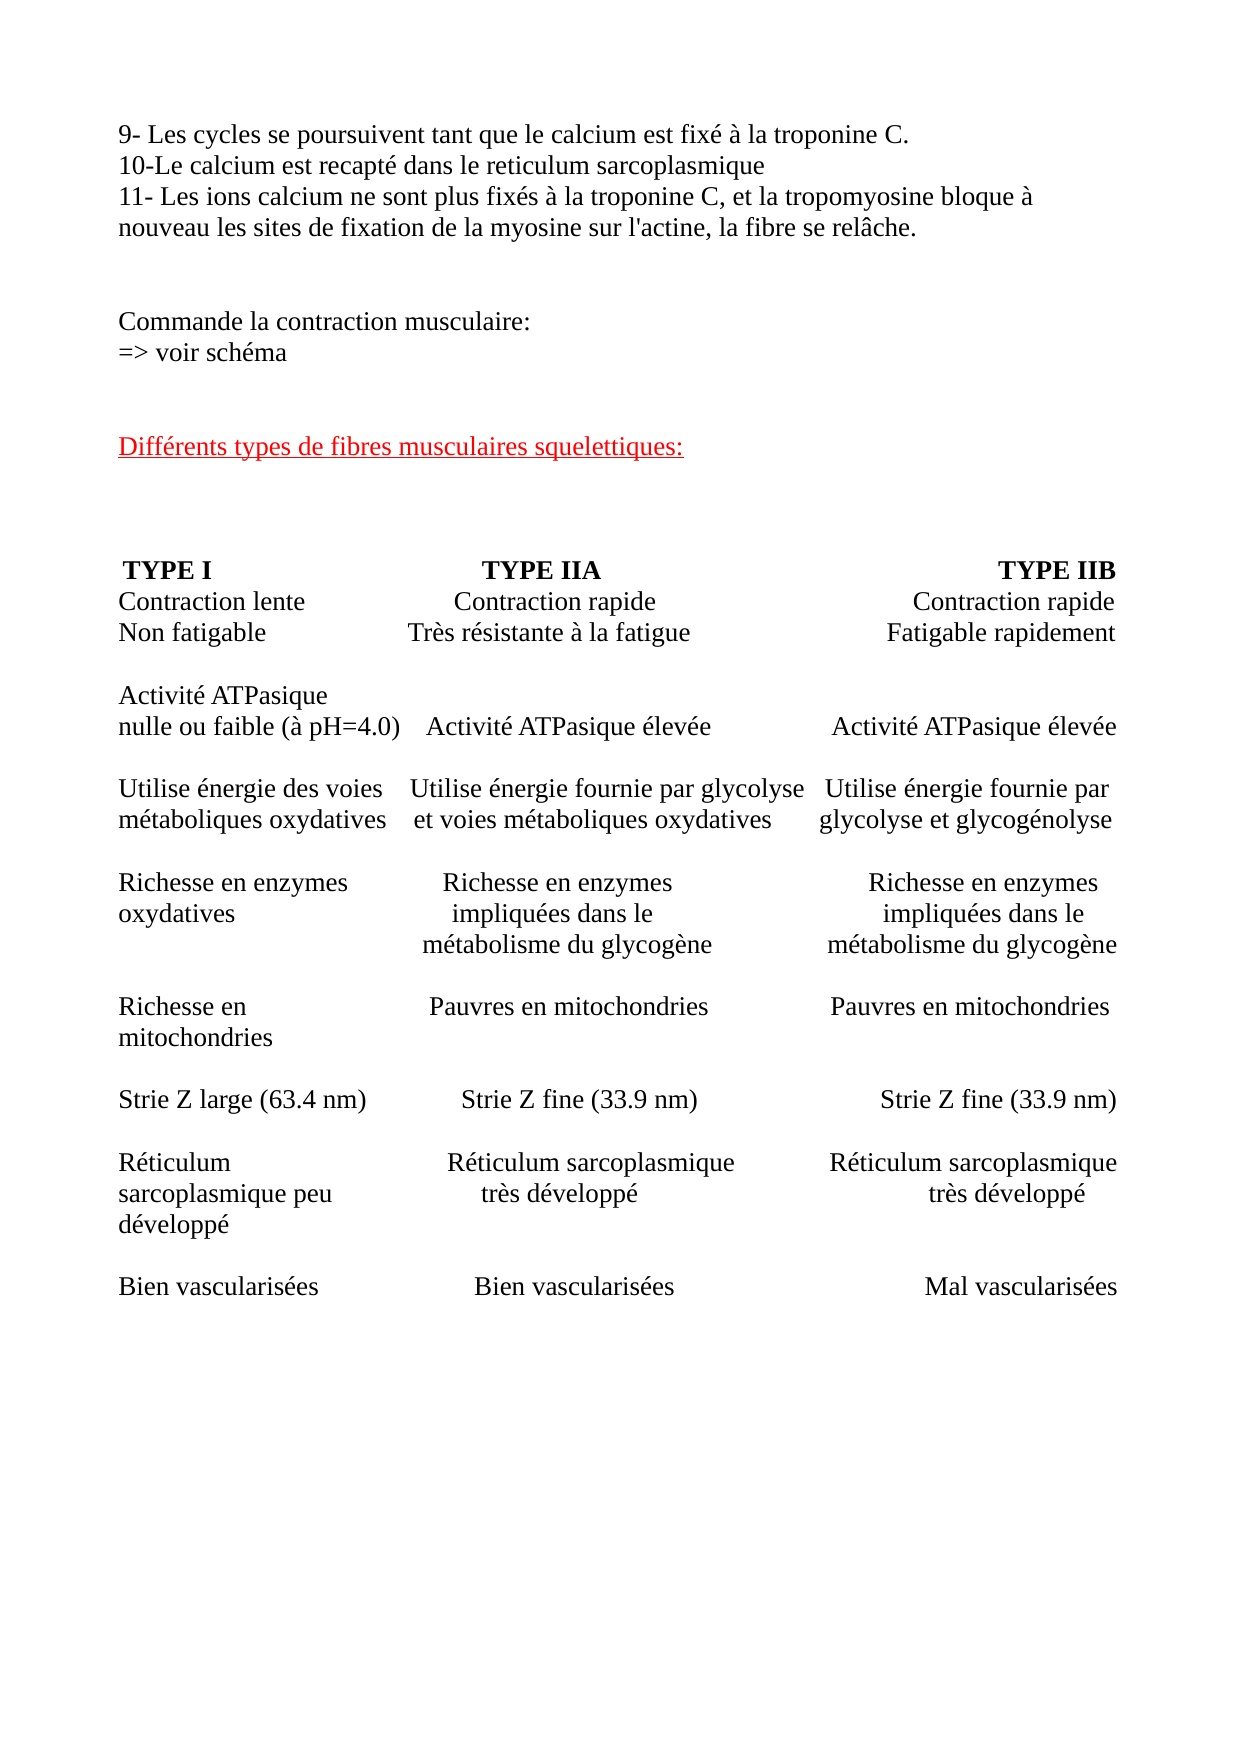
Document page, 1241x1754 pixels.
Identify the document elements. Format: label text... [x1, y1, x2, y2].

text oxydatives impliquées dans le impliquées dans le [118, 897, 1122, 928]
text TYPE I TYPE IIA TYPE IIB [118, 554, 1122, 585]
text métaboliques oxydatives et voies métaboliques oxydatives glycolyse et glycogénolyse [118, 803, 1122, 834]
text Commande la contraction musculaire: [118, 305, 1122, 336]
text 10-Le calcium est recapté dans le reticulum sarcoplasmique [118, 149, 1122, 180]
text Strie Z large (63.4 nm) Strie Z fine (33.9 nm) Strie Z fine (33.9 nm) [118, 1084, 1122, 1115]
text nulle ou faible (à pH=4.0) Activité ATPasique élevée Activité ATPasique élevée [118, 710, 1122, 741]
text => voir schéma [118, 336, 1122, 367]
text mitochondries [118, 1021, 1122, 1052]
text Richesse en Pauvres en mitochondries Pauvres en mitochondries [118, 990, 1122, 1021]
text Contraction lente Contraction rapide Contraction rapide [118, 585, 1122, 616]
text 9- Les cycles se poursuivent tant que le calcium est fixé à la troponine C. [118, 118, 1122, 149]
text Activité ATPasique [118, 679, 1122, 710]
text Utilise énergie des voies Utilise énergie fournie par glycolyse Utilise énergie fournie par [118, 772, 1122, 803]
text Richesse en enzymes Richesse en enzymes Richesse en enzymes [118, 866, 1122, 897]
text nouveau les sites de fixation de la myosine sur l'actine, la fibre se relâche. [118, 212, 1122, 243]
text développé [118, 1208, 1122, 1239]
text Différents types de fibres musculaires squelettiques: [118, 429, 1122, 461]
text Réticulum Réticulum sarcoplasmique Réticulum sarcoplasmique sarcoplasmique peu très développé très développé [118, 1146, 1122, 1208]
text 11- Les ions calcium ne sont plus fixés à la troponine C, et la tropomyosine bloque à [118, 180, 1122, 212]
text Non fatigable Très résistante à la fatigue Fatigable rapidement [118, 616, 1122, 648]
text Bien vascularisées Bien vascularisées Mal vascularisées [118, 1271, 1122, 1302]
text métabolisme du glycogène métabolisme du glycogène [118, 928, 1122, 959]
